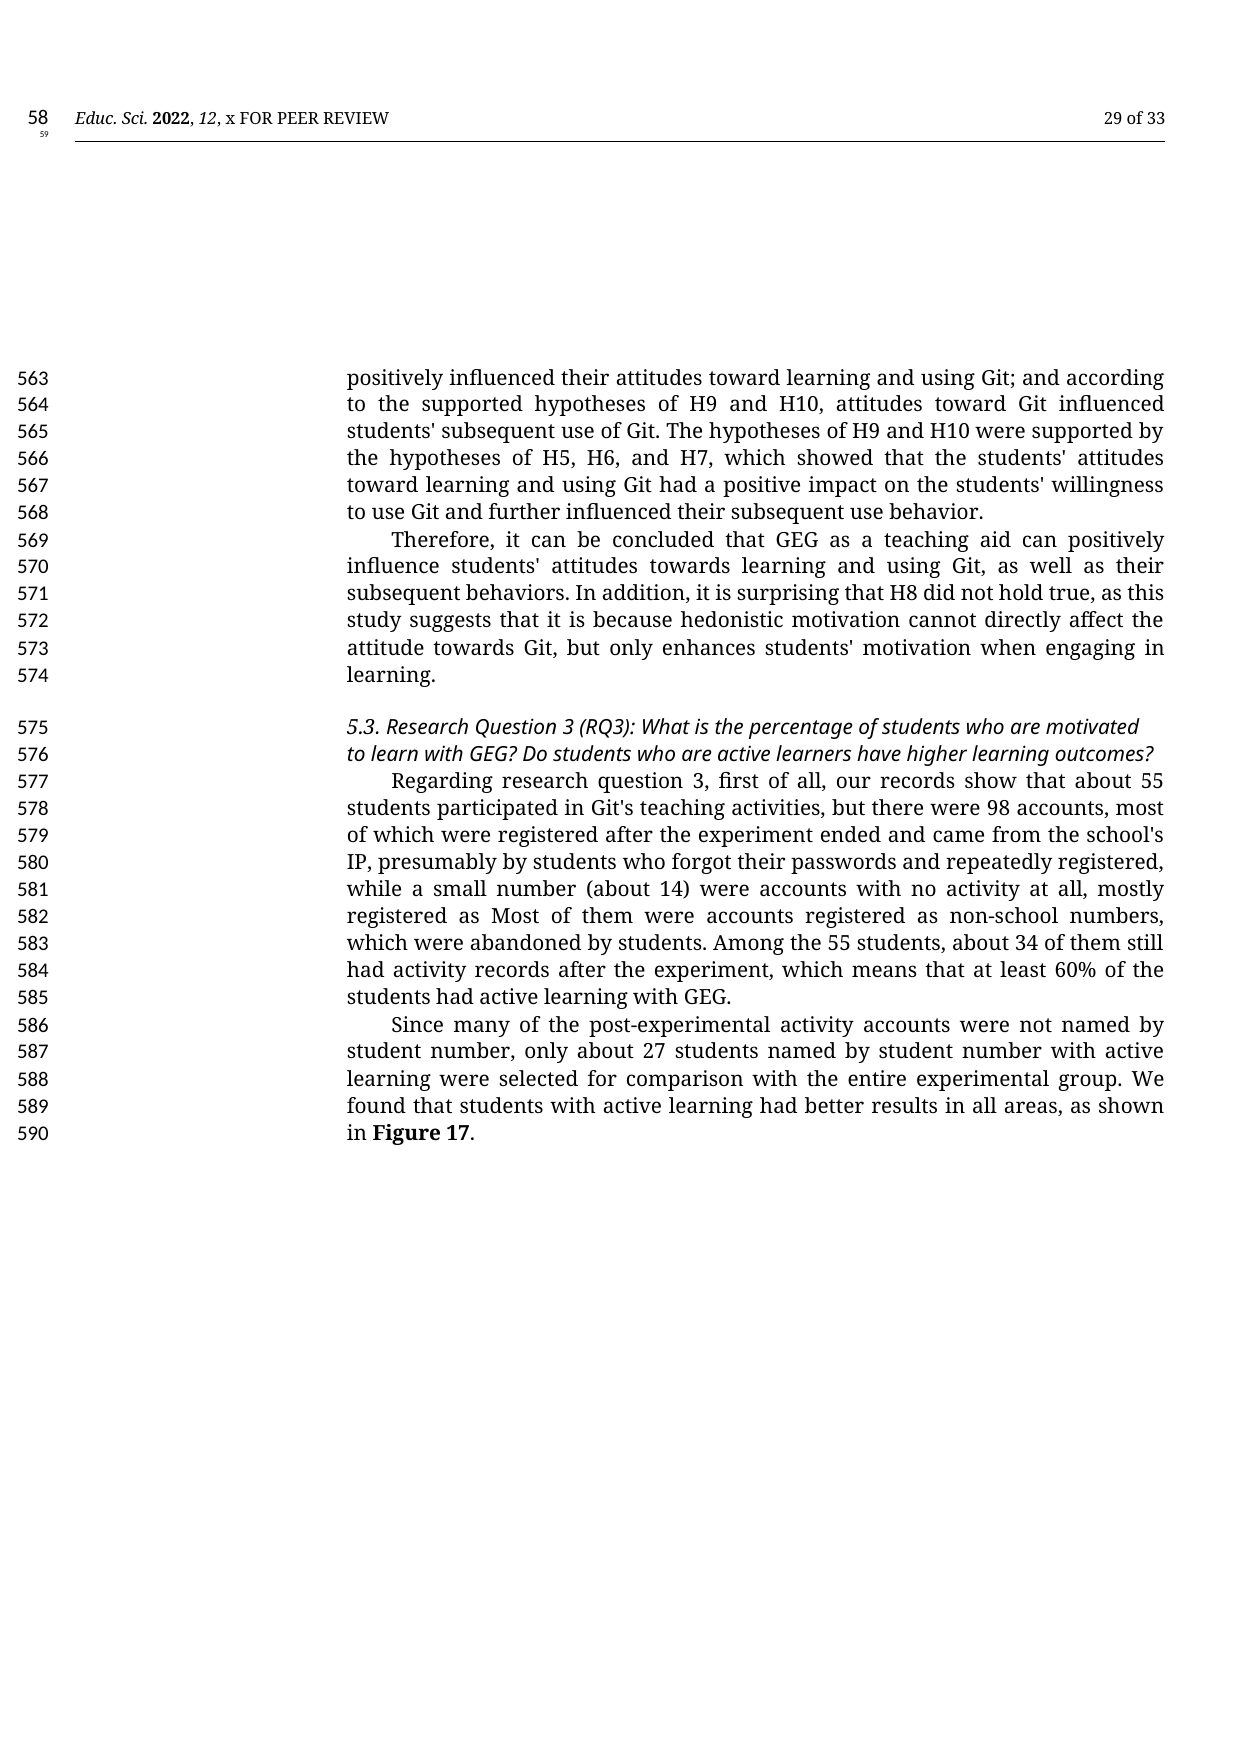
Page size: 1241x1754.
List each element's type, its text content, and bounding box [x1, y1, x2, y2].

subtitle 5.3. Research Question 3 (RQ3): What is the percentage of students who are motivated to learn with GEG? Do students who are active learners have higher learning outcomes? [347, 713, 1165, 767]
text Therefore, it can be concluded that GEG as a teaching aid can positively influence students' attitudes towards learning and using Git, as well as their subsequent behaviors. In addition, it is surprising that H8 did not hold true, as this study suggests that it is because hedonistic motivation cannot directly affect the attitude towards Git, but only enhances students' motivation when engaging in learning. [347, 526, 1165, 688]
text positively influenced their attitudes toward learning and using Git; and according to the supported hypotheses of H9 and H10, attitudes toward Git influenced students' subsequent use of Git. The hypotheses of H9 and H10 were supported by the hypotheses of H5, H6, and H7, which showed that the students' attitudes toward learning and using Git had a positive impact on the students' willingness to use Git and further influenced their subsequent use behavior. [347, 363, 1165, 526]
text Since many of the post-experimental activity accounts were not named by student number, only about 27 students named by student number with active learning were selected for comparison with the entire experimental group. We found that students with active learning had better results in all areas, as shown in Figure 17. [347, 1011, 1165, 1146]
text Regarding research question 3, first of all, our records show that about 55 students participated in Git's teaching activities, but there were 98 accounts, most of which were registered after the experiment ended and came from the school's IP, presumably by students who forgot their passwords and repeatedly registered, while a small number (about 14) were accounts with no activity at all, mostly registered as Most of them were accounts registered as non-school numbers, which were abandoned by students. Among the 55 students, about 34 of them still had activity records after the experiment, which means that at least 60% of the students had active learning with GEG. [347, 767, 1165, 1011]
